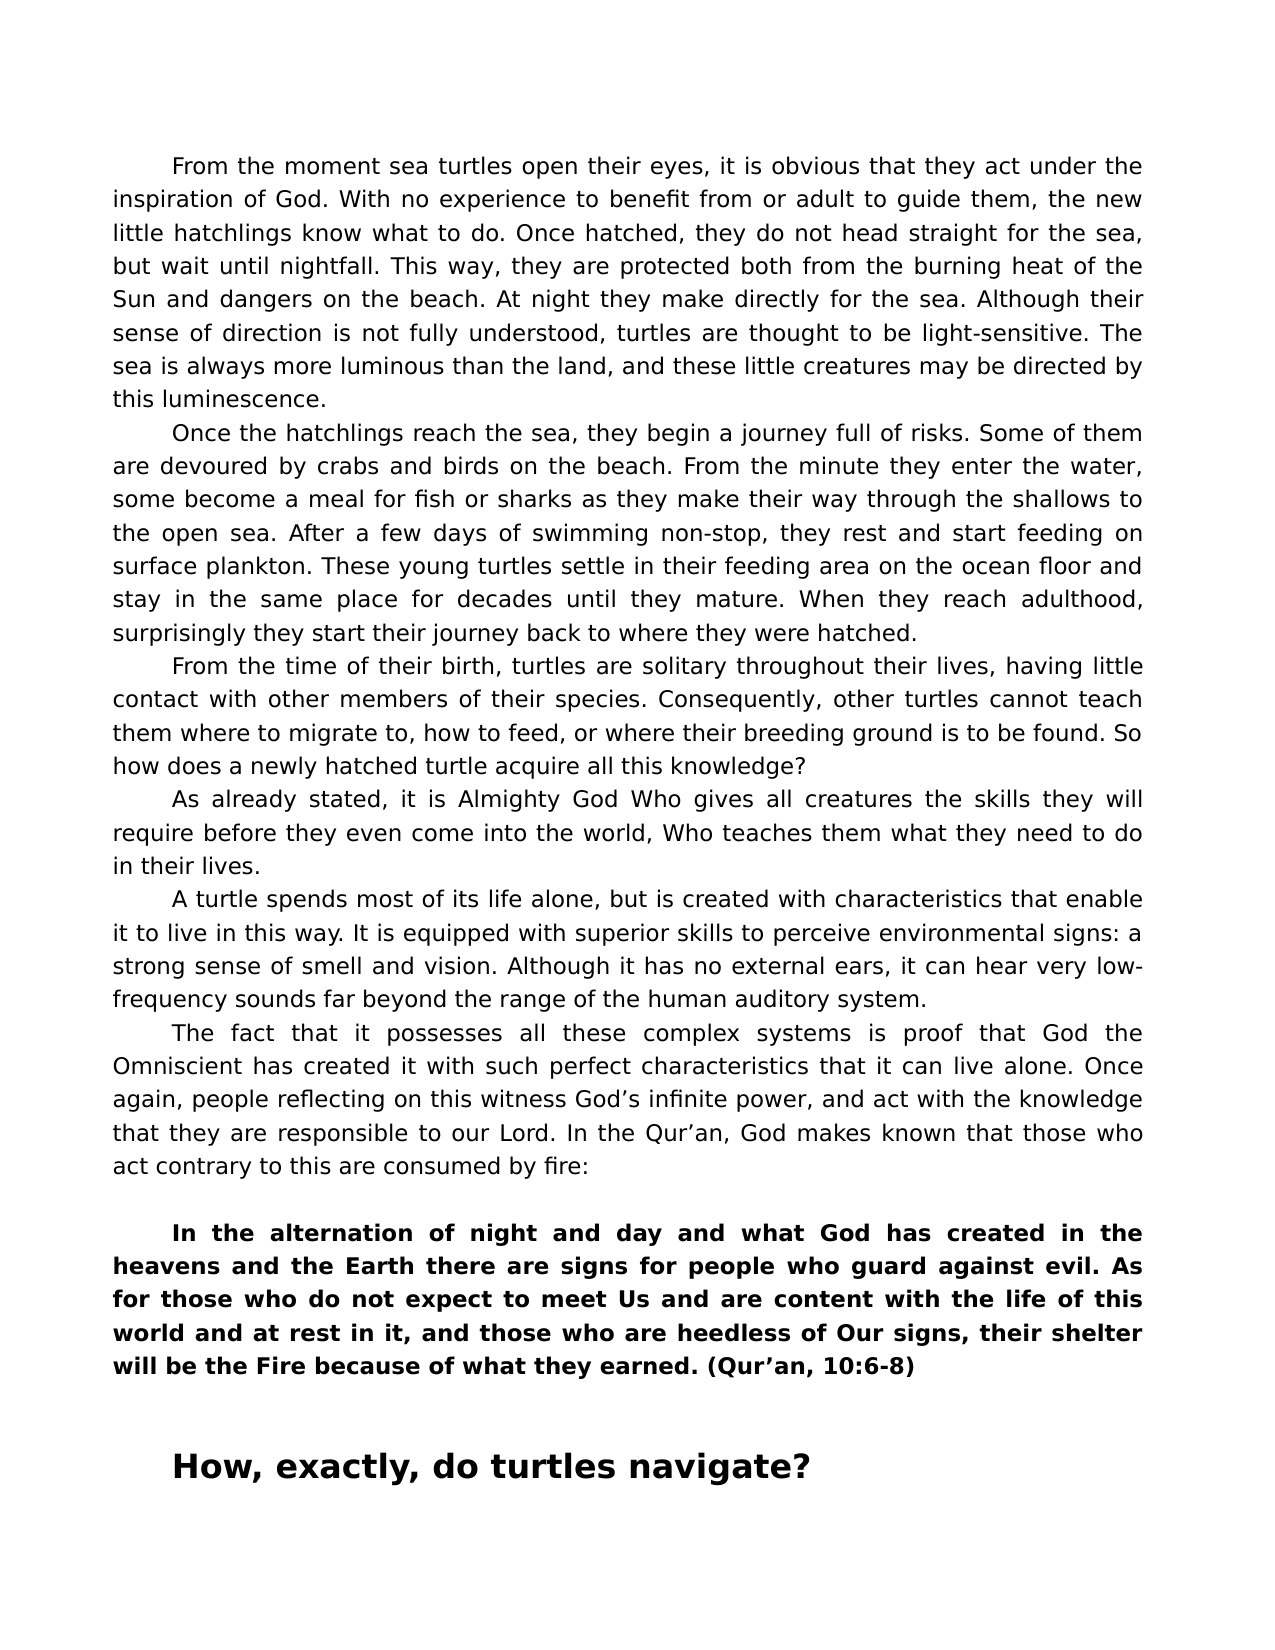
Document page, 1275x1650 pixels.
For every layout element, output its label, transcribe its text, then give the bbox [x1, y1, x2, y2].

text How, exactly, do turtles navigate? [112, 1448, 1145, 1486]
text A turtle spends most of its life alone, but is created with characteristics that enable it to live in this way. It is equipped with superior skills to perceive environmental signs: a strong sense of smell and vision. Although it has no external ears, it can hear very low-frequency sounds far beyond the range of the human auditory system. [112, 881, 1145, 1014]
text The fact that it possesses all these complex systems is proof that God the Omniscient has created it with such perfect characteristics that it can live alone. Once again, people reflecting on this witness God’s infinite power, and act with the knowledge that they are responsible to our Lord. In the Qur’an, God makes known that those who act contrary to this are consumed by fire: [112, 1014, 1145, 1181]
text In the alternation of night and day and what God has created in the heavens and the Earth there are signs for people who guard against evil. As for those who do not expect to meet Us and are content with the life of this world and at rest in it, and those who are heedless of Our signs, their shelter will be the Fire because of what they earned. (Qur’an, 10:6-8) [112, 1214, 1145, 1381]
text As already stated, it is Almighty God Who gives all creatures the skills they will require before they even come into the world, Who teaches them what they need to do in their lives. [112, 781, 1145, 881]
text Once the hatchlings reach the sea, they begin a journey full of risks. Some of them are devoured by crabs and birds on the beach. From the minute they enter the water, some become a meal for fish or sharks as they make their way through the shallows to the open sea. After a few days of swimming non-stop, they rest and start feeding on surface plankton. These young turtles settle in their feeding area on the ocean floor and stay in the same place for decades until they mature. When they reach adulthood, surprisingly they start their journey back to where they were hatched. [112, 414, 1145, 648]
text From the time of their birth, turtles are solitary throughout their lives, having little contact with other members of their species. Consequently, other turtles cannot teach them where to migrate to, how to feed, or where their breeding ground is to be found. So how does a newly hatched turtle acquire all this knowledge? [112, 648, 1145, 781]
text From the moment sea turtles open their eyes, it is obvious that they act under the inspiration of God. With no experience to benefit from or adult to guide them, the new little hatchlings know what to do. Once hatched, they do not head straight for the sea, but wait until nightfall. This way, they are protected both from the burning heat of the Sun and dangers on the beach. At night they make directly for the sea. Although their sense of direction is not fully understood, turtles are thought to be light-sensitive. The sea is always more luminous than the land, and these little creatures may be directed by this luminescence. [112, 148, 1145, 414]
